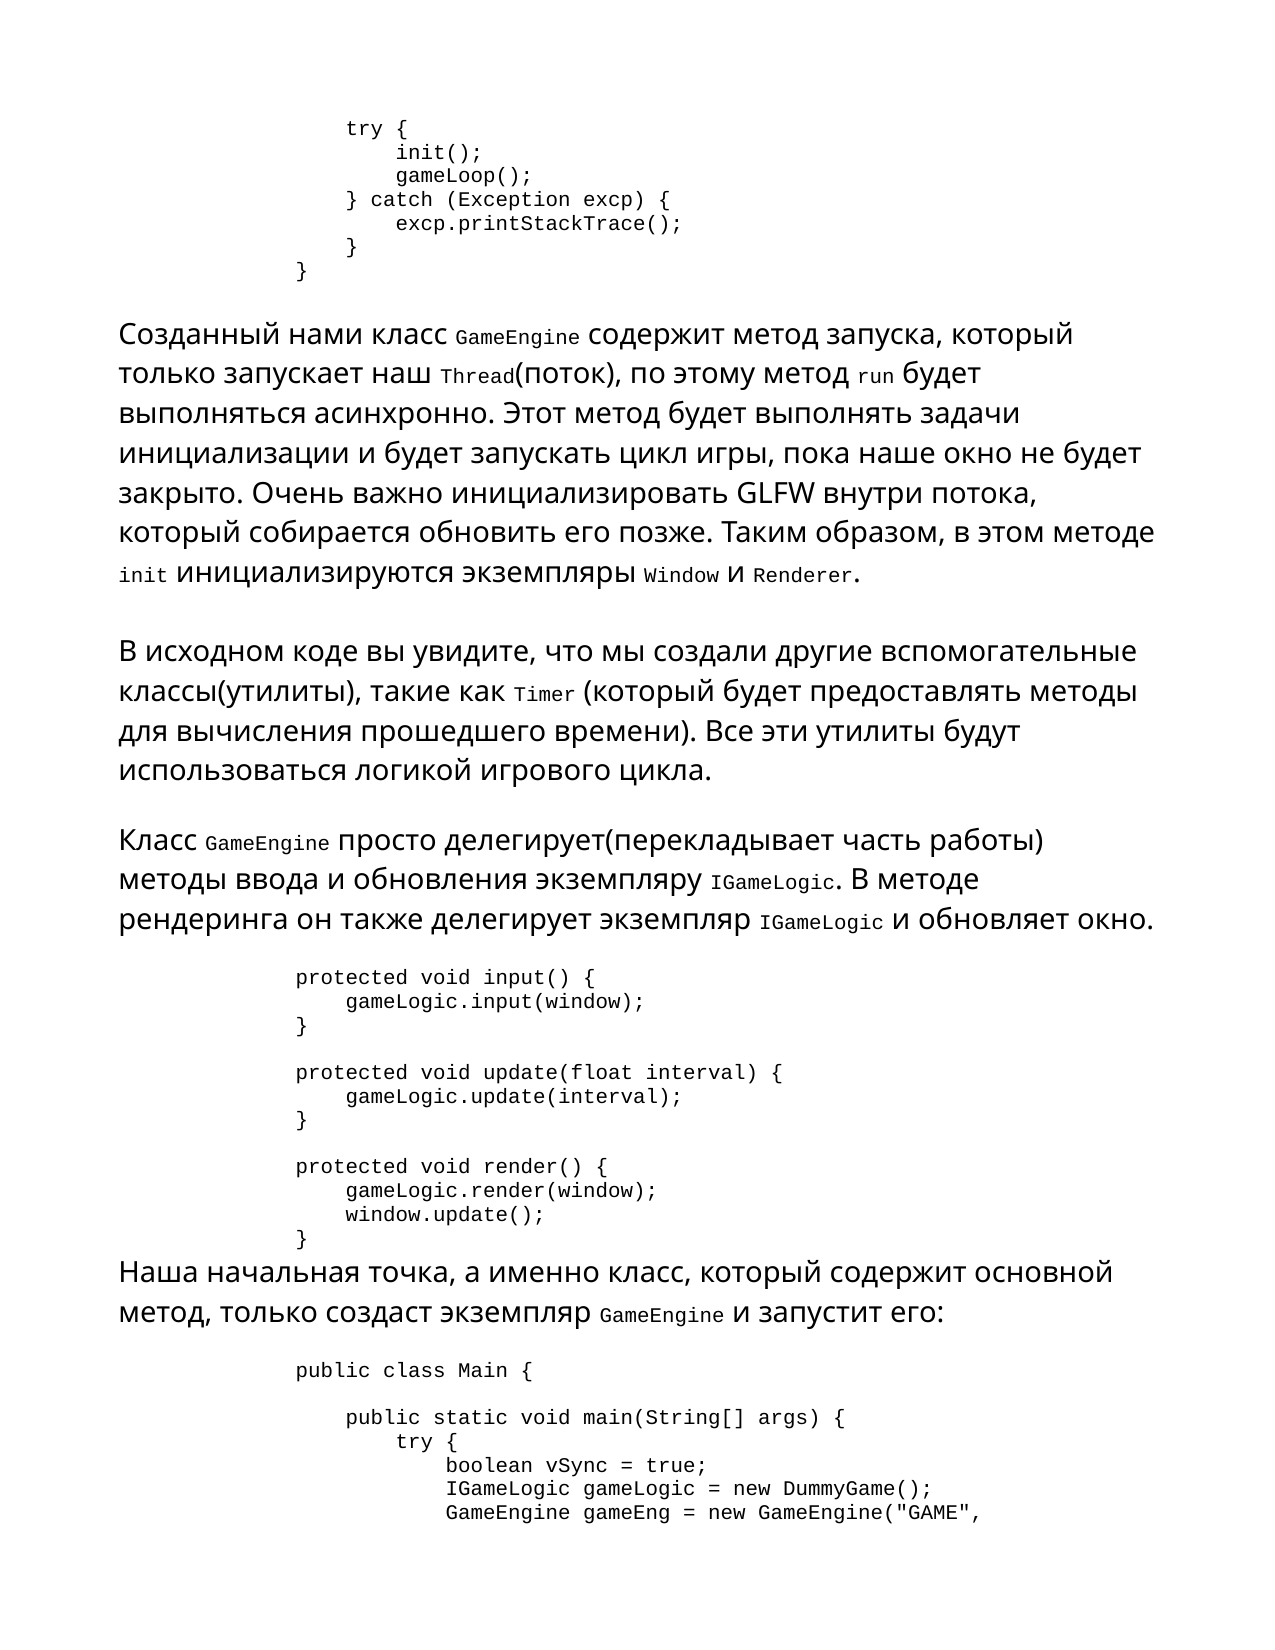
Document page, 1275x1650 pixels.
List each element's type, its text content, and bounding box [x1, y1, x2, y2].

text gameLogic.render(window); [295, 1180, 1157, 1204]
text public class Main { [295, 1360, 1157, 1384]
text try { [295, 1431, 1157, 1454]
text Наша начальная точка, а именно класс, который содержит основной метод, только создаст экземпляр GameEngine и запустит его: [118, 1251, 1157, 1331]
text Созданный нами класс GameEngine содержит метод запуска, который только запускает наш Thread(поток), по этому метод run будет выполняться асинхронно. Этот метод будет выполнять задачи инициализации и будет запускать цикл игры, пока наше окно не будет закрыто. Очень важно инициализировать GLFW внутри потока, который собирается обновить его позже. Таким образом, в этом методе init инициализируются экземпляры Window и Renderer. В исходном коде вы увидите, что мы создали другие вспомогательные классы(утилиты), такие как Timer (который будет предоставлять методы для вычисления прошедшего времени). Все эти утилиты будут использоваться логикой игрового цикла. [118, 313, 1157, 789]
text gameLoop(); [295, 165, 1157, 189]
text protected void input() { [295, 967, 1157, 991]
text IGameLogic gameLogic = new DummyGame(); [295, 1478, 1157, 1502]
text public static void main(String[] args) { [295, 1407, 1157, 1431]
text } [295, 236, 1157, 260]
text protected void update(float interval) { [295, 1062, 1157, 1086]
text } [295, 1015, 1157, 1038]
text init(); [295, 142, 1157, 165]
text window.update(); [295, 1204, 1157, 1227]
text } catch (Exception excp) { [295, 189, 1157, 213]
text } [295, 1227, 1157, 1251]
text gameLogic.input(window); [295, 991, 1157, 1015]
text try { [295, 118, 1157, 142]
text excp.printStackTrace(); [295, 213, 1157, 236]
text } [295, 1109, 1157, 1133]
text protected void render() { [295, 1157, 1157, 1180]
text boolean vSync = true; [295, 1454, 1157, 1478]
text GameEngine gameEng = new GameEngine("GAME", [295, 1502, 1157, 1526]
text } [295, 260, 1157, 284]
text Класс GameEngine просто делегирует(перекладывает часть работы) методы ввода и обновления экземпляру IGameLogic. В методе рендеринга он также делегирует экземпляр IGameLogic и обновляет окно. [118, 819, 1157, 938]
text gameLogic.update(interval); [295, 1086, 1157, 1109]
